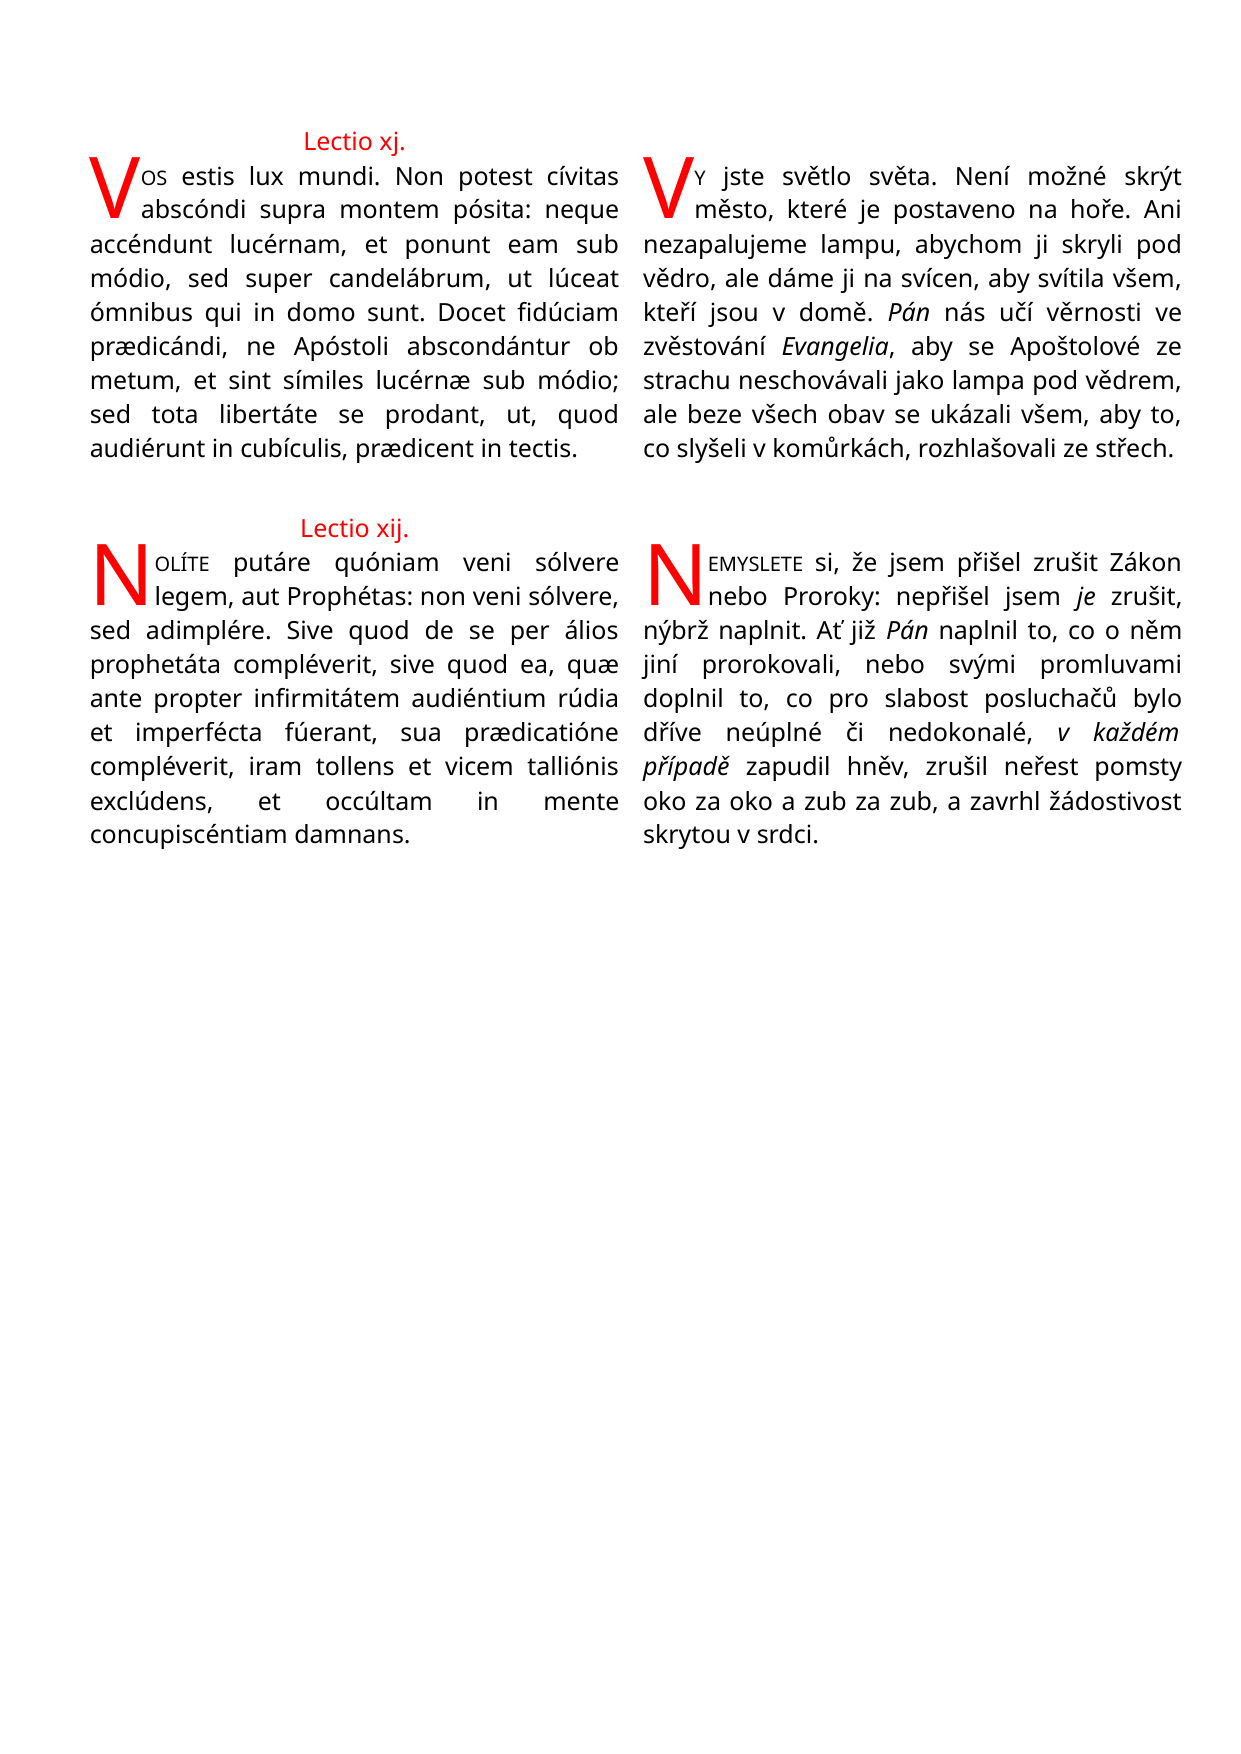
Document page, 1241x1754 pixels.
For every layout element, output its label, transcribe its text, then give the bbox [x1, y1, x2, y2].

table_cell Vy jste světlo světa. Není možné skrýt město, které je postaveno na hoře. Ani nezapalujeme lampu, abychom ji skryli pod vědro, ale dáme ji na svícen, aby svítila všem, kteří jsou v domě. Pán nás učí věrnosti ve zvěstování Evangelia, aby se Apoštolové ze strachu neschovávali jako lampa pod vědrem, ale beze všech obav se ukázali všem, aby to, co slyšeli v komůrkách, rozhlašovali ze střech. [631, 118, 1194, 505]
table_cell Nemyslete si, že jsem přišel zrušit Zákon nebo Proroky: nepřišel jsem je zrušit, nýbrž naplnit. Ať již Pán naplnil to, co o něm jiní prorokovali, nebo svými promluvami doplnil to, co pro slabost posluchačů bylo dříve neúplné či nedokonalé, v každém případě zapudil hněv, zrušil neřest pomsty oko za oko a zub za zub, a zavrhl žádostivost skrytou v srdci. [631, 505, 1194, 891]
table_cell Lectio xj. Vos estis lux mundi. Non potest cívitas abscóndi supra montem pósita: neque accéndunt lucérnam, et ponunt eam sub módio, sed super candelábrum, ut lúceat ómnibus qui in domo sunt. Docet fidúciam prædicándi, ne Apóstoli abscondántur ob metum, et sint símiles lucérnæ sub módio; sed tota libertáte se prodant, ut, quod audiérunt in cubículis, prædicent in tectis. [78, 118, 631, 505]
table_cell Lectio xij. Nolíte putáre quóniam veni sólvere legem, aut Prophétas: non veni sólvere, sed adimplére. Sive quod de se per álios prophetáta compléverit, sive quod ea, quæ ante propter infirmitátem audiéntium rúdia et imperfécta fúerant, sua prædicatióne compléverit, iram tollens et vicem talliónis exclúdens, et occúltam in mente concupiscéntiam damnans. [78, 505, 631, 891]
